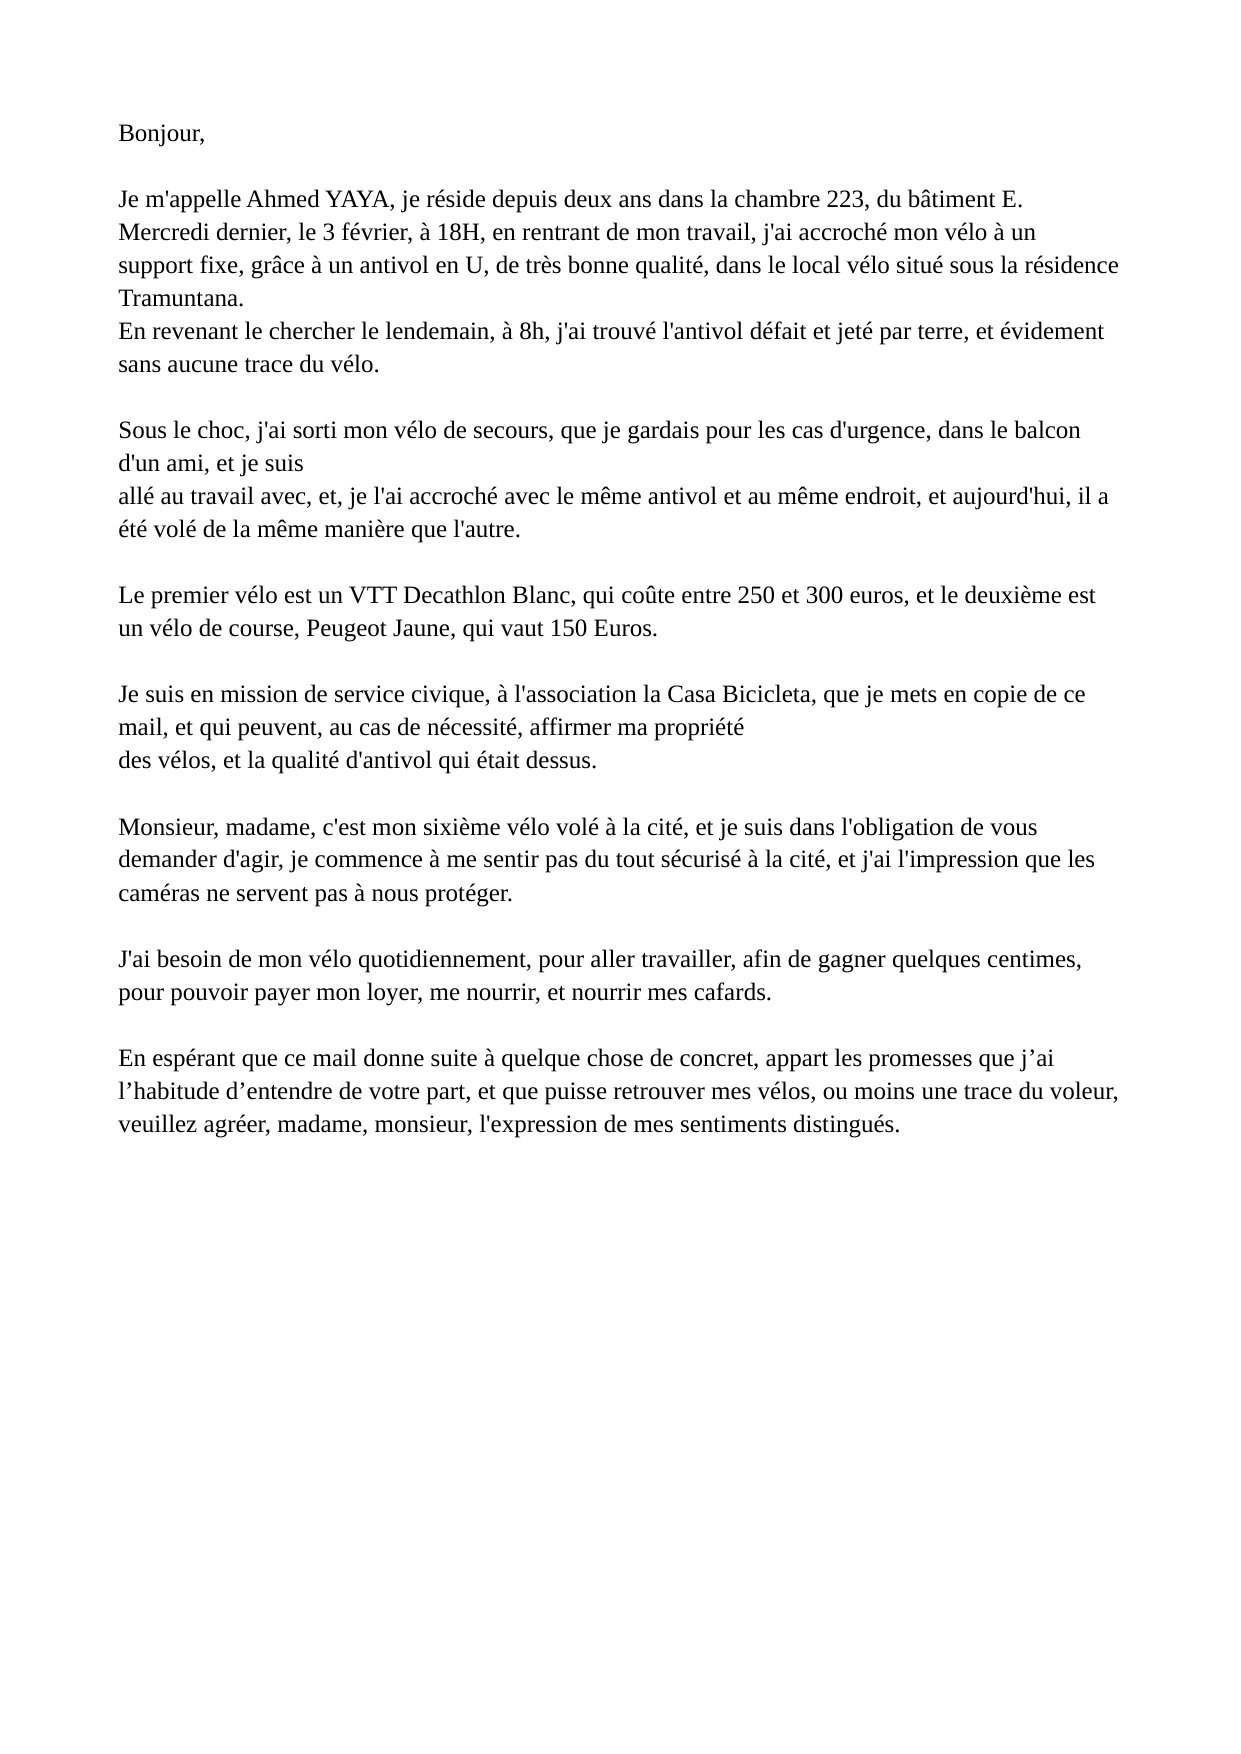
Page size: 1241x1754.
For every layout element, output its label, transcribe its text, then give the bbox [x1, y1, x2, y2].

text Bonjour, Je m'appelle Ahmed YAYA, je réside depuis deux ans dans la chambre 223, du bâtiment E. Mercredi dernier, le 3 février, à 18H, en rentrant de mon travail, j'ai accroché mon vélo à un support fixe, grâce à un antivol en U, de très bonne qualité, dans le local vélo situé sous la résidence Tramuntana. En revenant le chercher le lendemain, à 8h, j'ai trouvé l'antivol défait et jeté par terre, et évidement sans aucune trace du vélo. Sous le choc, j'ai sorti mon vélo de secours, que je gardais pour les cas d'urgence, dans le balcon d'un ami, et je suis allé au travail avec, et, je l'ai accroché avec le même antivol et au même endroit, et aujourd'hui, il a été volé de la même manière que l'autre. Le premier vélo est un VTT Decathlon Blanc, qui coûte entre 250 et 300 euros, et le deuxième est un vélo de course, Peugeot Jaune, qui vaut 150 Euros. Je suis en mission de service civique, à l'association la Casa Bicicleta, que je mets en copie de ce mail, et qui peuvent, au cas de nécessité, affirmer ma propriété des vélos, et la qualité d'antivol qui était dessus. Monsieur, madame, c'est mon sixième vélo volé à la cité, et je suis dans l'obligation de vous demander d'agir, je commence à me sentir pas du tout sécurisé à la cité, et j'ai l'impression que les caméras ne servent pas à nous protéger. J'ai besoin de mon vélo quotidiennement, pour aller travailler, afin de gagner quelques centimes, pour pouvoir payer mon loyer, me nourrir, et nourrir mes cafards. En espérant que ce mail donne suite à quelque chose de concret, appart les promesses que j’ai l’habitude d’entendre de votre part, et que puisse retrouver mes vélos, ou moins une trace du voleur, veuillez agréer, madame, monsieur, l'expression de mes sentiments distingués. [118, 118, 1122, 1137]
